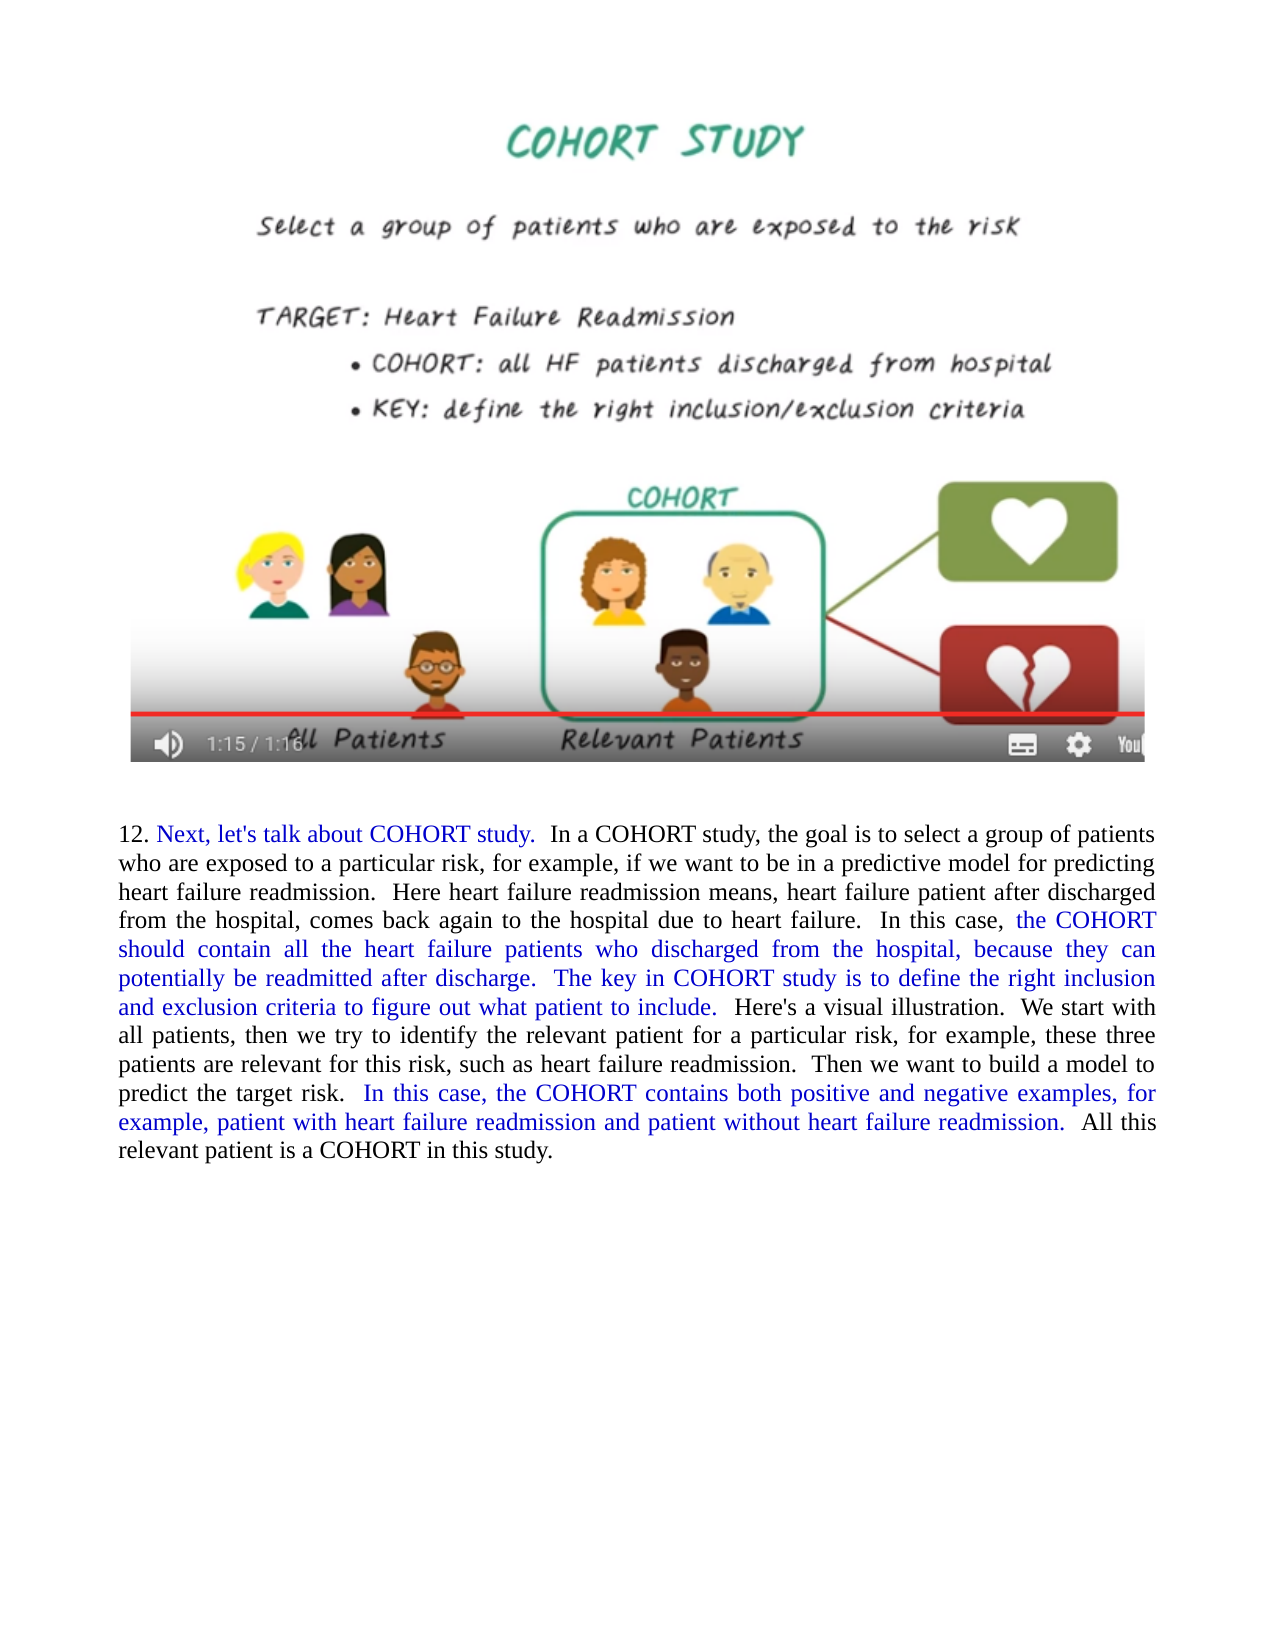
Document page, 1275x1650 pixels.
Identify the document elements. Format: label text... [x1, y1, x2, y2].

picture [130, 118, 1145, 762]
text 12. Next, let's talk about COHORT study. In a COHORT study, the goal is to select a group of patients who are exposed to a particular risk, for example, if we want to be in a predictive model for predicting heart failure readmission. Here heart failure readmission means, heart failure patient after discharged from the hospital, comes back again to the hospital due to heart failure. In this case, the COHORT should contain all the heart failure patients who discharged from the hospital, because they can potentially be readmitted after discharge. The key in COHORT study is to define the right inclusion and exclusion criteria to figure out what patient to include. Here's a visual illustration. We start with all patients, then we try to identify the relevant patient for a particular risk, for example, these three patients are relevant for this risk, such as heart failure readmission. Then we want to build a model to predict the target risk. In this case, the COHORT contains both positive and negative examples, for example, patient with heart failure readmission and patient without heart failure readmission. All this relevant patient is a COHORT in this study. [118, 819, 1157, 1164]
